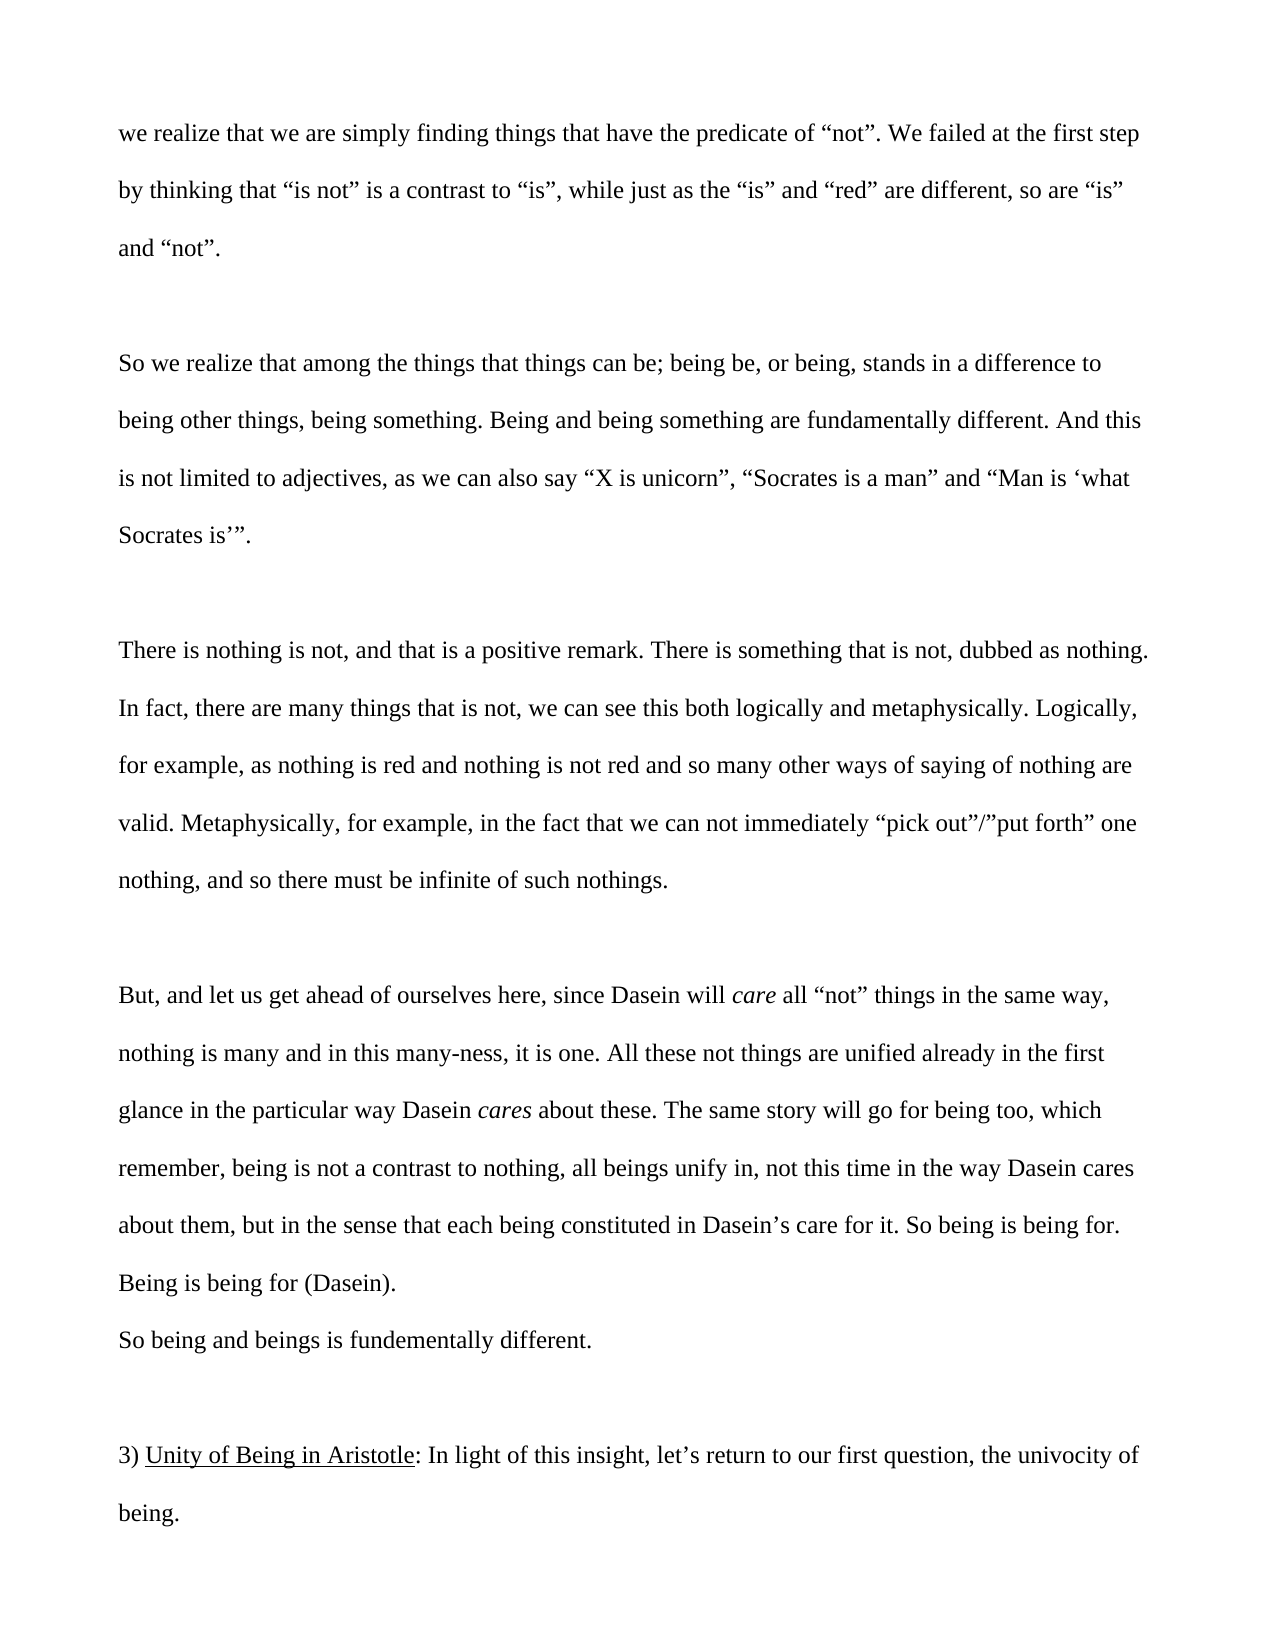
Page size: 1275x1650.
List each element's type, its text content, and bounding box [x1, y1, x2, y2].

text But, and let us get ahead of ourselves here, since Dasein will care all “not” things in the same way, nothing is many and in this many-ness, it is one. All these not things are unified already in the first glance in the particular way Dasein cares about these. The same story will go for being too, which remember, being is not a contrast to nothing, all beings unify in, not this time in the way Dasein cares about them, but in the sense that each being constituted in Dasein’s care for it. So being is being for. Being is being for (Dasein). [118, 981, 1157, 1297]
text So being and beings is fundementally different. [118, 1326, 1157, 1354]
text we realize that we are simply finding things that have the predicate of “not”. We failed at the first step by thinking that “is not” is a contrast to “is”, while just as the “is” and “red” are different, so are “is” and “not”. [118, 118, 1157, 262]
text 3) Unity of Being in Aristotle: In light of this insight, let’s return to our first question, the univocity of being. [118, 1441, 1157, 1527]
text There is nothing is not, and that is a positive remark. There is something that is not, dubbed as nothing. In fact, there are many things that is not, we can see this both logically and metaphysically. Logically, for example, as nothing is red and nothing is not red and so many other ways of saying of nothing are valid. Metaphysically, for example, in the fact that we can not immediately “pick out”/”put forth” one nothing, and so there must be infinite of such nothings. [118, 636, 1157, 894]
text So we realize that among the things that things can be; being be, or being, stands in a difference to being other things, being something. Being and being something are fundamentally different. And this is not limited to adjectives, as we can also say “X is unicorn”, “Socrates is a man” and “Man is ‘what Socrates is’”. [118, 348, 1157, 549]
